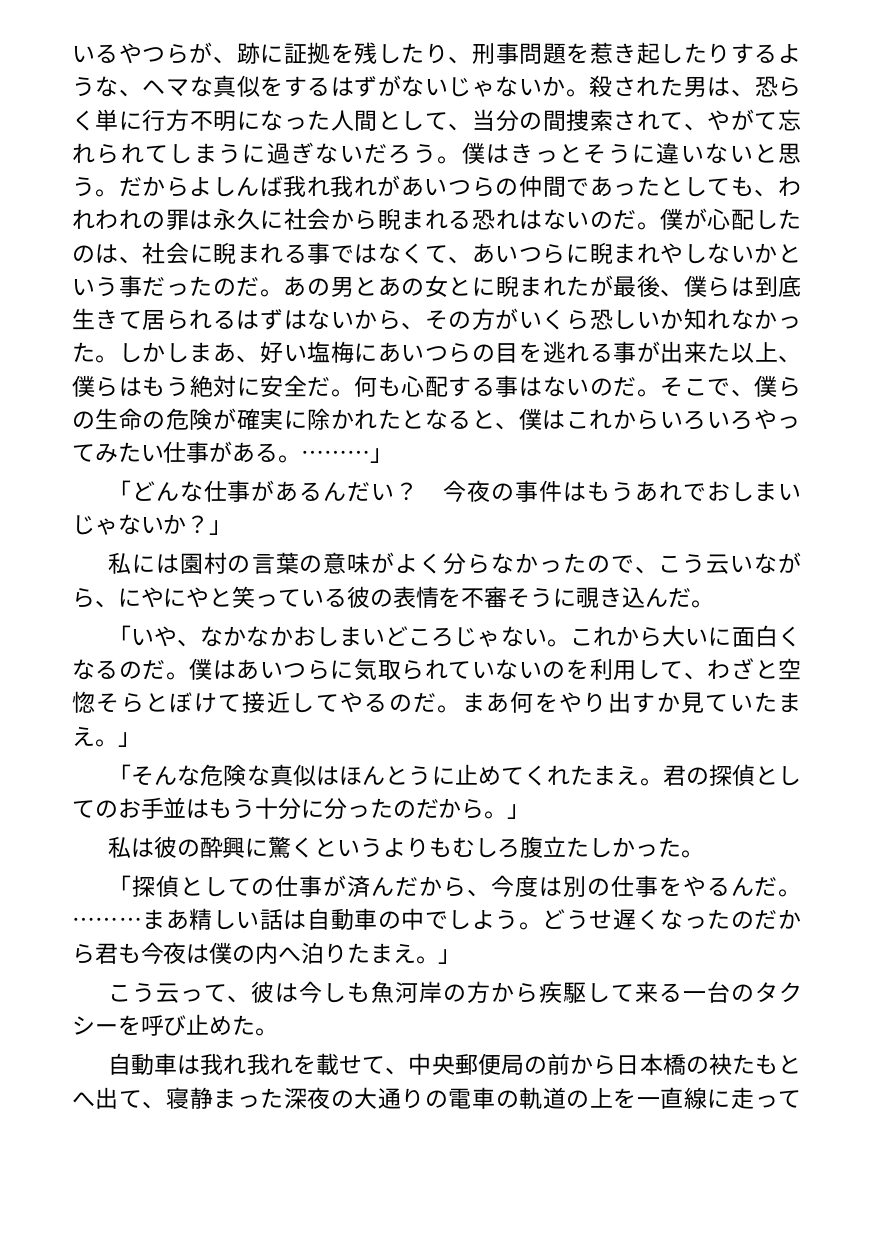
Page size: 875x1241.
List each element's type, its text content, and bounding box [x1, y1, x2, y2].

text 「そんな危険な真似はほんとうに止めてくれたまえ。君の探偵としてのお手並はもう十分に分ったのだから。」 [72, 758, 802, 824]
text 「いや、なかなかおしまいどころじゃない。これから大いに面白くなるのだ。僕はあいつらに気取られていないのを利用して、わざと空惚そらとぼけて接近してやるのだ。まあ何をやり出すか見ていたまえ。」 [72, 619, 802, 752]
text 「どんな仕事があるんだい？ 今夜の事件はもうあれでおしまいじゃないか？」 [72, 474, 802, 540]
text 自動車は我れ我れを載せて、中央郵便局の前から日本橋の袂たもとへ出て、寝静まった深夜の大通りの電車の軌道の上を一直線に走って [72, 1047, 802, 1114]
text 私には園村の言葉の意味がよく分らなかったので、こう云いながら、にやにやと笑っている彼の表情を不審そうに覗き込んだ。 [72, 546, 802, 613]
text いるやつらが、跡に証拠を残したり、刑事問題を惹き起したりするような、ヘマな真似をするはずがないじゃないか。殺された男は、恐らく単に行方不明になった人間として、当分の間捜索されて、やがて忘れられてしまうに過ぎないだろう。僕はきっとそうに違いないと思う。だからよしんば我れ我れがあいつらの仲間であったとしても、われわれの罪は永久に社会から睨まれる恐れはないのだ。僕が心配したのは、社会に睨まれる事ではなくて、あいつらに睨まれやしないかという事だったのだ。あの男とあの女とに睨まれたが最後、僕らは到底生きて居られるはずはないから、その方がいくら恐しいか知れなかった。しかしまあ、好い塩梅にあいつらの目を逃れる事が出来た以上、僕らはもう絶対に安全だ。何も心配する事はないのだ。そこで、僕らの生命の危険が確実に除かれたとなると、僕はこれからいろいろやってみたい仕事がある。………」 [72, 36, 802, 468]
text 私は彼の酔興に驚くというよりもむしろ腹立たしかった。 [72, 830, 802, 863]
text こう云って、彼は今しも魚河岸の方から疾駆して来る一台のタクシーを呼び止めた。 [72, 975, 802, 1041]
text 「探偵としての仕事が済んだから、今度は別の仕事をやるんだ。………まあ精しい話は自動車の中でしよう。どうせ遅くなったのだから君も今夜は僕の内へ泊りたまえ。」 [72, 869, 802, 969]
